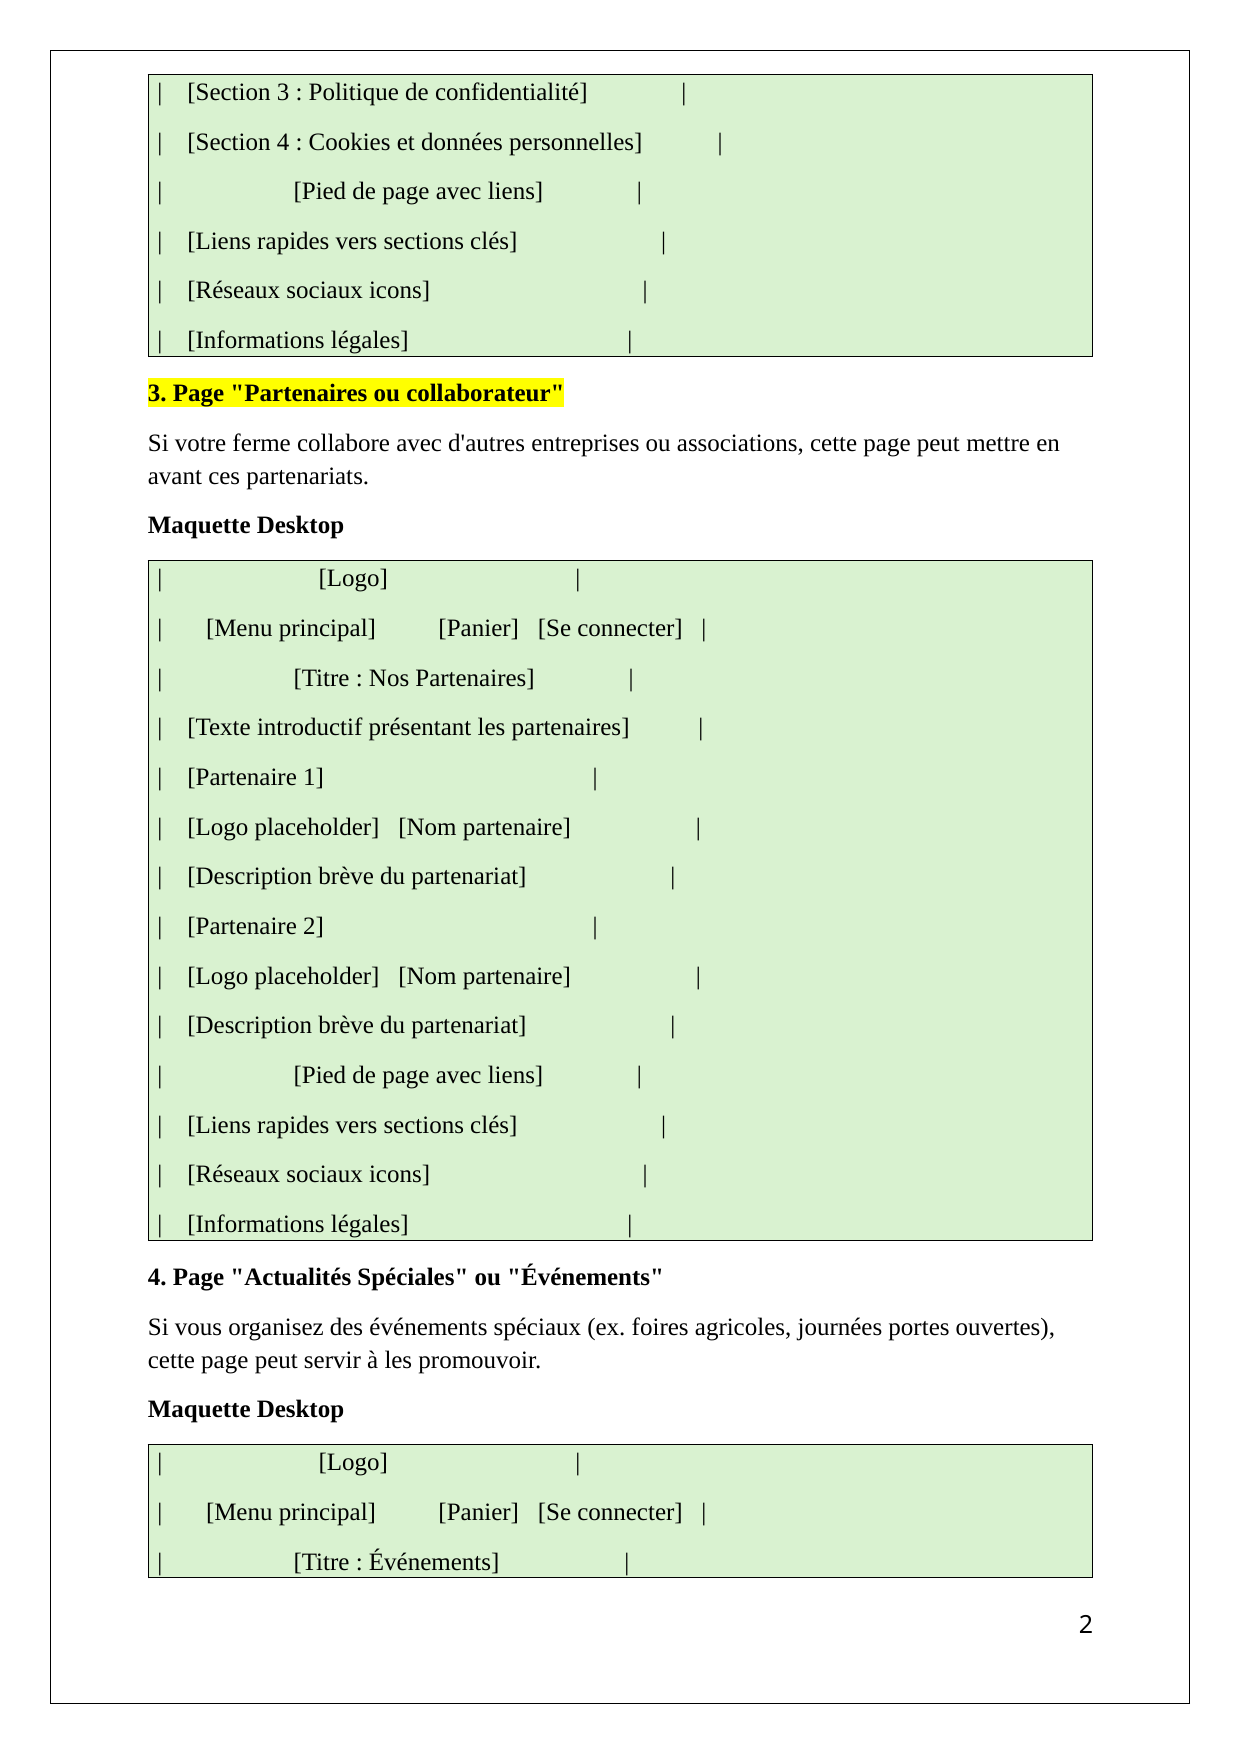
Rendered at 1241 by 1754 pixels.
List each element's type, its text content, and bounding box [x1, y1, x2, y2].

text | [Logo] | [149, 1445, 1092, 1476]
text | [Logo placeholder] [Nom partenaire] | [149, 958, 1092, 989]
text Maquette Desktop [148, 511, 1093, 539]
text | [Description brève du partenariat] | [149, 858, 1092, 890]
text | [Logo] | [149, 561, 1092, 592]
text | [Menu principal] [Panier] [Se connecter] | [149, 1494, 1092, 1526]
text | [Partenaire 2] | [149, 908, 1092, 940]
text | [Liens rapides vers sections clés] | [149, 1107, 1092, 1139]
text | [Pied de page avec liens] | [149, 1057, 1092, 1089]
text | [Liens rapides vers sections clés] | [149, 223, 1092, 255]
text Maquette Desktop [148, 1394, 1093, 1423]
text | [Description brève du partenariat] | [149, 1007, 1092, 1039]
text | [Pied de page avec liens] | [149, 173, 1092, 205]
text Si votre ferme collabore avec d'autres entreprises ou associations, cette page peut mettre en avant ces partenariats. [148, 428, 1093, 489]
text | [Titre : Événements] | [149, 1543, 1092, 1577]
text | [Section 3 : Politique de confidentialité] | [149, 75, 1092, 106]
text Si vous organisez des événements spéciaux (ex. foires agricoles, journées portes ouvertes), cette page peut servir à les promouvoir. [148, 1312, 1093, 1373]
text | [Partenaire 1] | [149, 759, 1092, 791]
text | [Informations légales] | [149, 322, 1092, 356]
text | [Menu principal] [Panier] [Se connecter] | [149, 610, 1092, 642]
text | [Réseaux sociaux icons] | [149, 272, 1092, 304]
text 4. Page "Actualités Spéciales" ou "Événements" [148, 1262, 1093, 1291]
text | [Texte introductif présentant les partenaires] | [149, 709, 1092, 741]
text | [Section 4 : Cookies et données personnelles] | [149, 123, 1092, 155]
text | [Titre : Nos Partenaires] | [149, 659, 1092, 691]
text 3. Page "Partenaires ou collaborateur" [148, 378, 1093, 407]
text | [Réseaux sociaux icons] | [149, 1156, 1092, 1188]
text | [Informations légales] | [149, 1206, 1092, 1240]
text | [Logo placeholder] [Nom partenaire] | [149, 809, 1092, 841]
